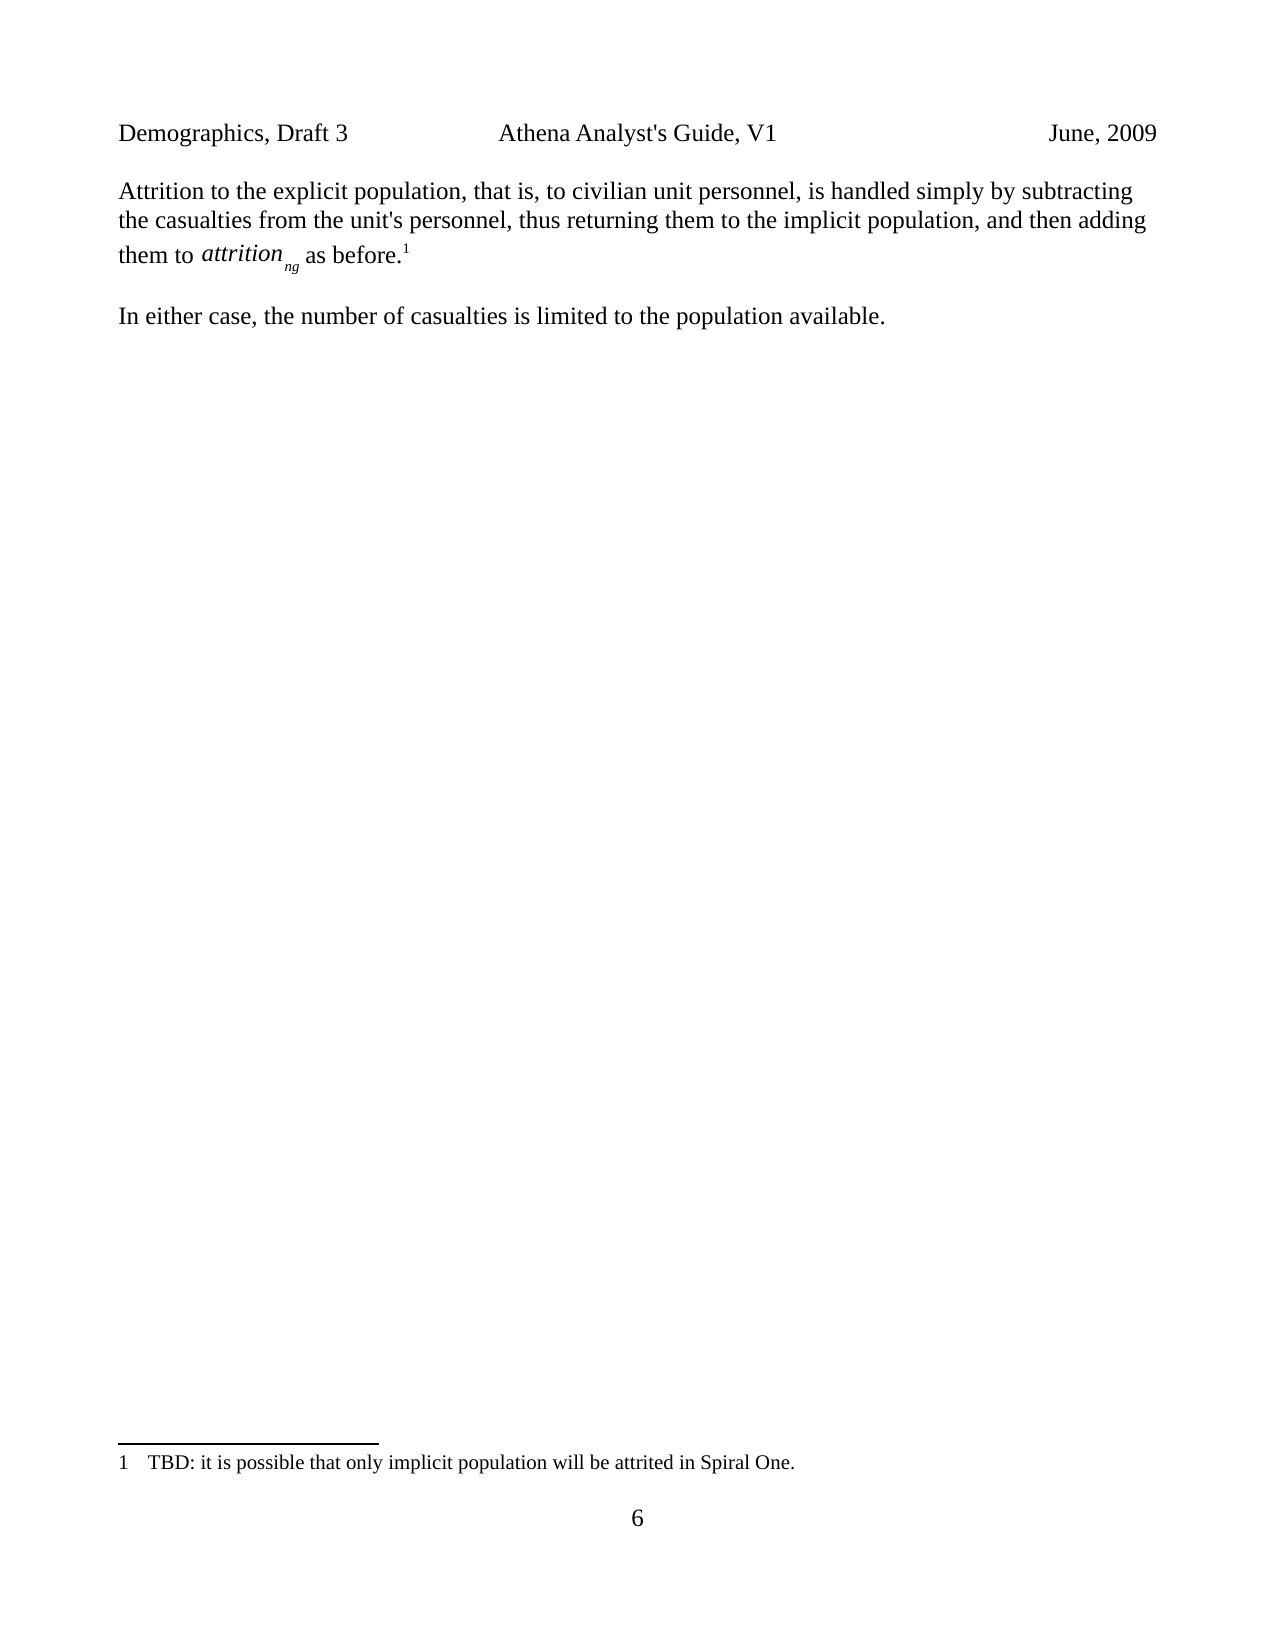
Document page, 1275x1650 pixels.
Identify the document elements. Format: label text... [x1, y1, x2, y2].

text TBD: it is possible that only implicit population will be attrited in Spiral One. [118, 1449, 1157, 1474]
text Attrition to the explicit population, that is, to civilian unit personnel, is handled simply by subtracting the casualties from the unit's personnel, thus returning them to the implicit population, and then adding them to as before. [118, 176, 1157, 275]
text In either case, the number of casualties is limited to the population available. [118, 301, 1157, 330]
